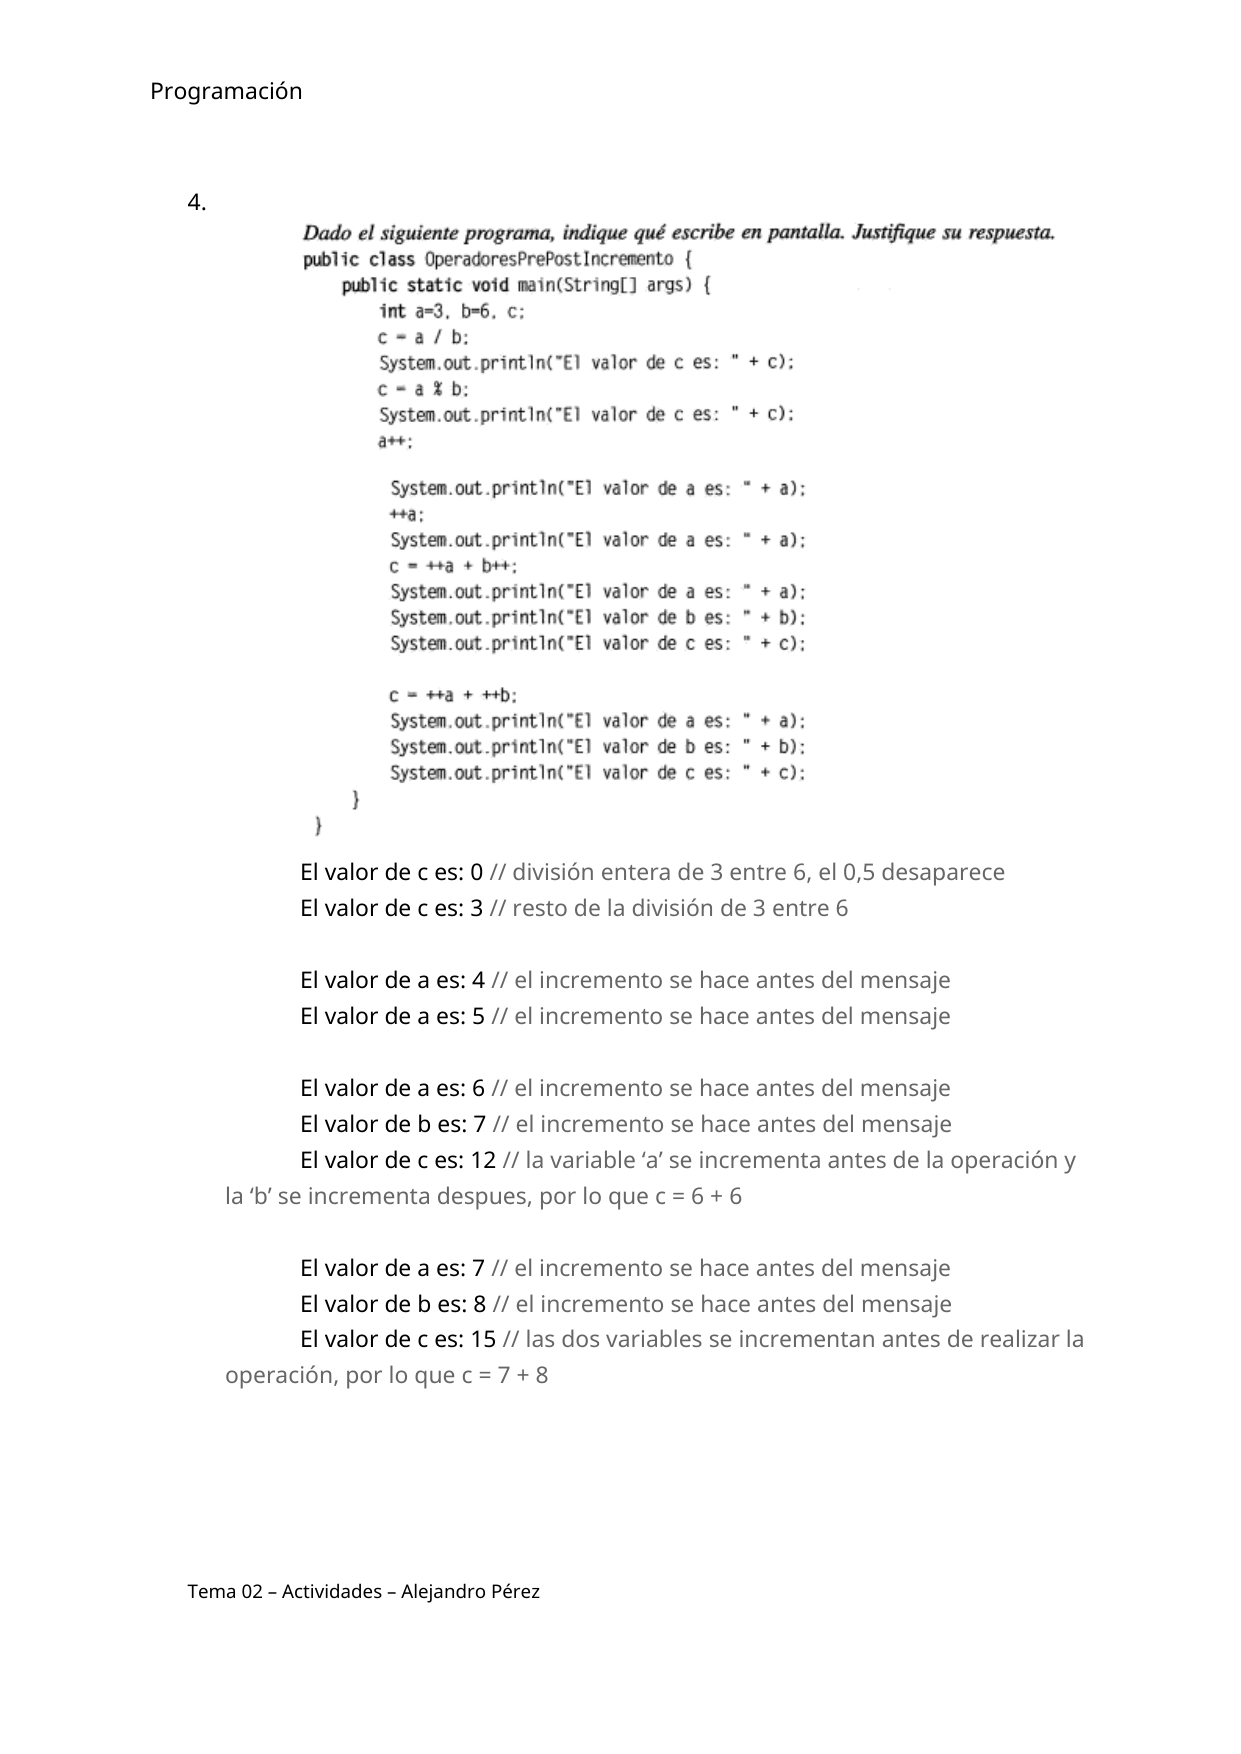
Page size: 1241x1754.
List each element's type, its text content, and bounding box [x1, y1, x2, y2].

text El valor de a es: 4 // el incremento se hace antes del mensaje [225, 964, 1090, 995]
text El valor de a es: 6 // el incremento se hace antes del mensaje [225, 1072, 1090, 1103]
text El valor de b es: 8 // el incremento se hace antes del mensaje [225, 1287, 1090, 1319]
text El valor de c es: 0 // división entera de 3 entre 6, el 0,5 desaparece [225, 856, 1090, 887]
picture [300, 221, 1091, 466]
text El valor de b es: 7 // el incremento se hace antes del mensaje [225, 1108, 1090, 1139]
text El valor de c es: 3 // resto de la división de 3 entre 6 [225, 892, 1090, 923]
text El valor de a es: 5 // el incremento se hace antes del mensaje [225, 1000, 1090, 1031]
picture [300, 470, 821, 852]
text El valor de a es: 7 // el incremento se hace antes del mensaje [225, 1252, 1090, 1283]
text El valor de c es: 15 // las dos variables se incrementan antes de realizar la operación, por lo que c = 7 + 8 [225, 1323, 1090, 1391]
text El valor de c es: 12 // la variable ‘a’ se incrementa antes de la operación y la ‘b’ se incrementa despues, por lo que c = 6 + 6 [225, 1144, 1090, 1211]
